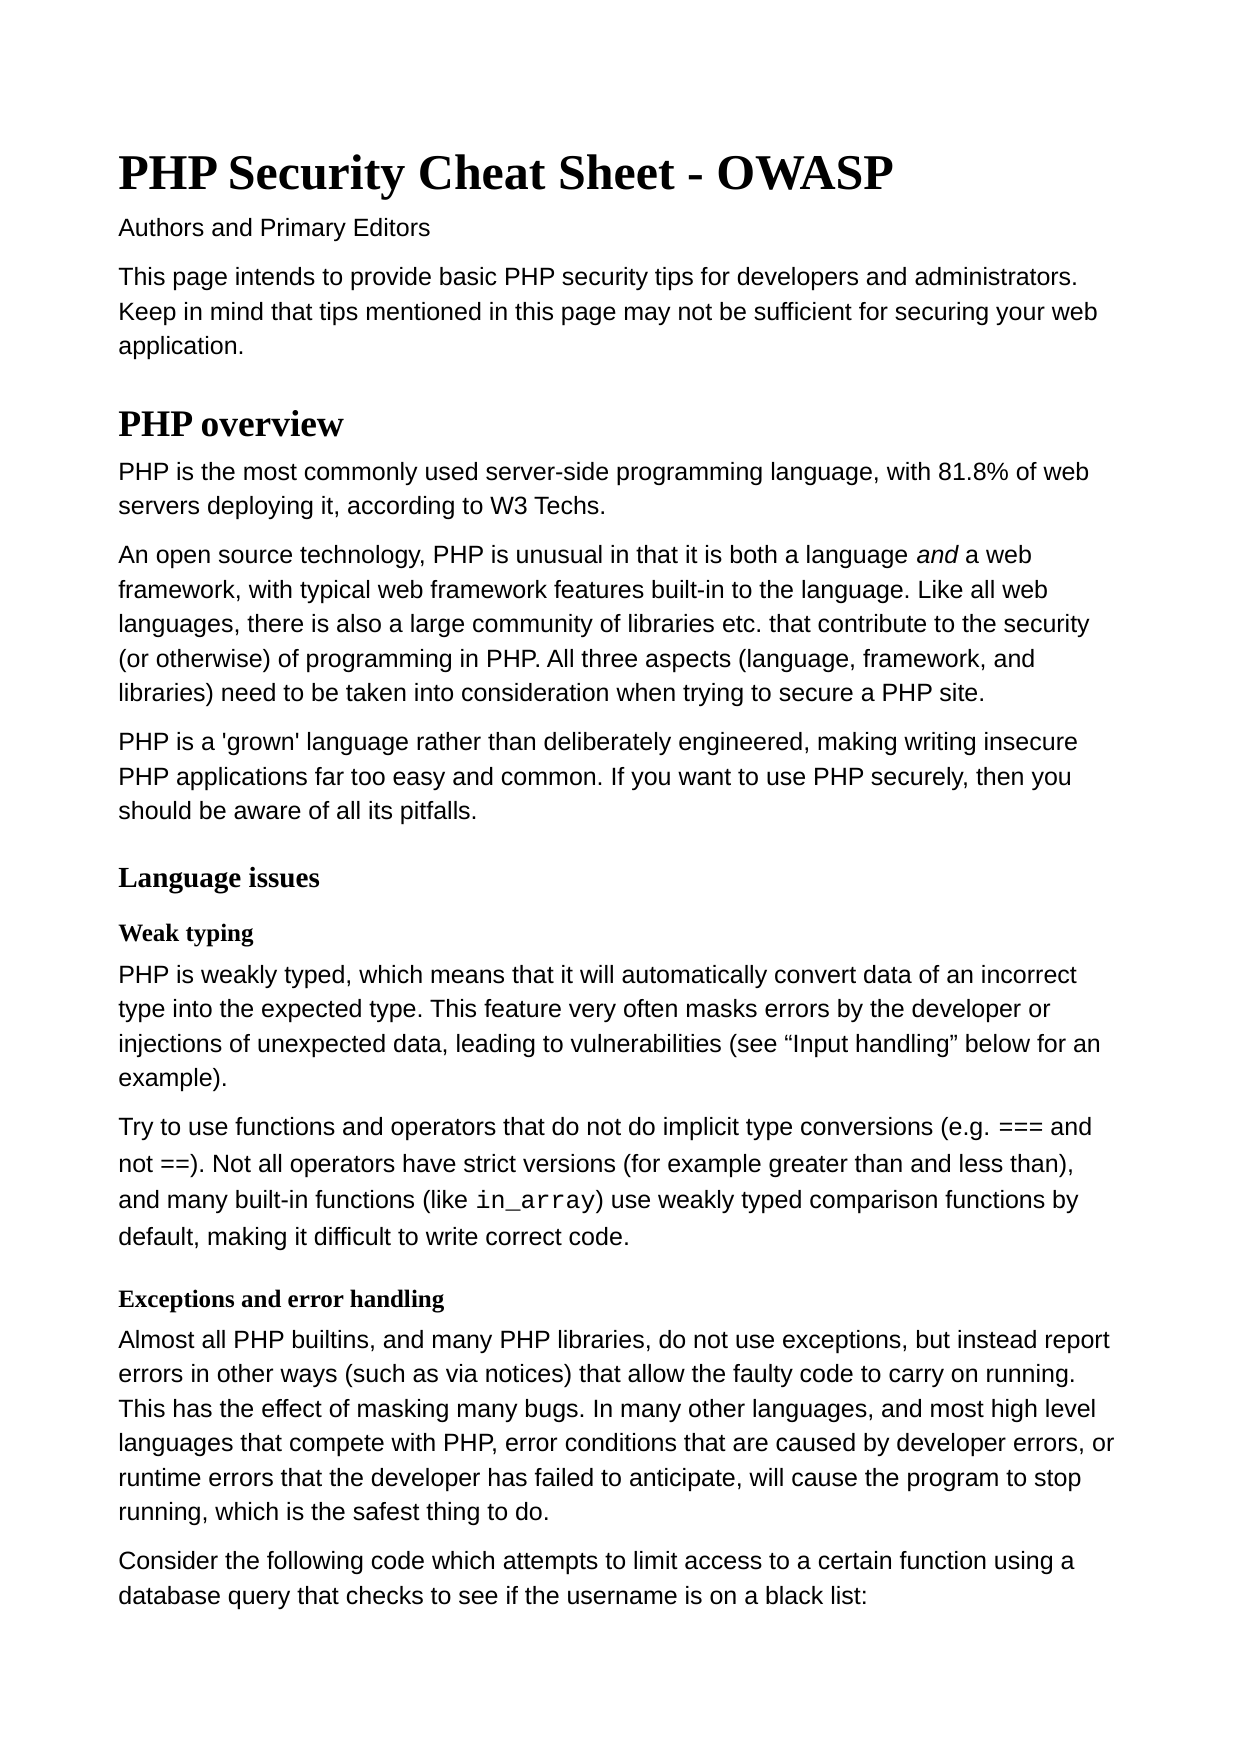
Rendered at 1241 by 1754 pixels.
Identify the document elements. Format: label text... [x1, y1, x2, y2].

subtitle PHP overview [118, 401, 1122, 444]
text PHP is weakly typed, which means that it will automatically convert data of an incorrect type into the expected type. This feature very often masks errors by the developer or injections of unexpected data, leading to vulnerabilities (see “Input handling” below for an example). [118, 959, 1122, 1092]
subtitle Weak typing [118, 918, 1122, 947]
text PHP is the most commonly used server-side programming language, with 81.8% of web servers deploying it, according to W3 Techs. [118, 457, 1122, 520]
text Consider the following code which attempts to limit access to a certain function using a database query that checks to see if the username is on a black list: [118, 1546, 1122, 1609]
text Try to use functions and operators that do not do implicit type conversions (e.g. === and not ==). Not all operators have strict versions (for example greater than and less than), and many built-in functions (like in_array) use weakly typed comparison functions by default, making it difficult to write correct code. [118, 1112, 1122, 1251]
subtitle Language issues [118, 860, 1122, 893]
text PHP is a 'grown' language rather than deliberately engineered, making writing insecure PHP applications far too easy and common. If you want to use PHP securely, then you should be aware of all its pitfalls. [118, 727, 1122, 825]
text An open source technology, PHP is unusual in that it is both a language and a web framework, with typical web framework features built-in to the language. Like all web languages, there is also a large community of libraries etc. that contribute to the security (or otherwise) of programming in PHP. All three aspects (language, framework, and libraries) need to be taken into consideration when trying to secure a PHP site. [118, 540, 1122, 707]
text This page intends to provide basic PHP security tips for developers and administrators. Keep in mind that tips mentioned in this page may not be sufficient for securing your web application. [118, 262, 1122, 360]
text Almost all PHP builtins, and many PHP libraries, do not use exceptions, but instead report errors in other ways (such as via notices) that allow the faulty code to carry on running. This has the effect of masking many bugs. In many other languages, and most high level languages that compete with PHP, error conditions that are caused by developer errors, or runtime errors that the developer has failed to anticipate, will cause the program to stop running, which is the safest thing to do. [118, 1325, 1122, 1526]
subtitle PHP Security Cheat Sheet - OWASP [118, 143, 1122, 201]
subtitle Exceptions and error handling [118, 1284, 1122, 1312]
text Authors and Primary Editors [118, 213, 1122, 242]
